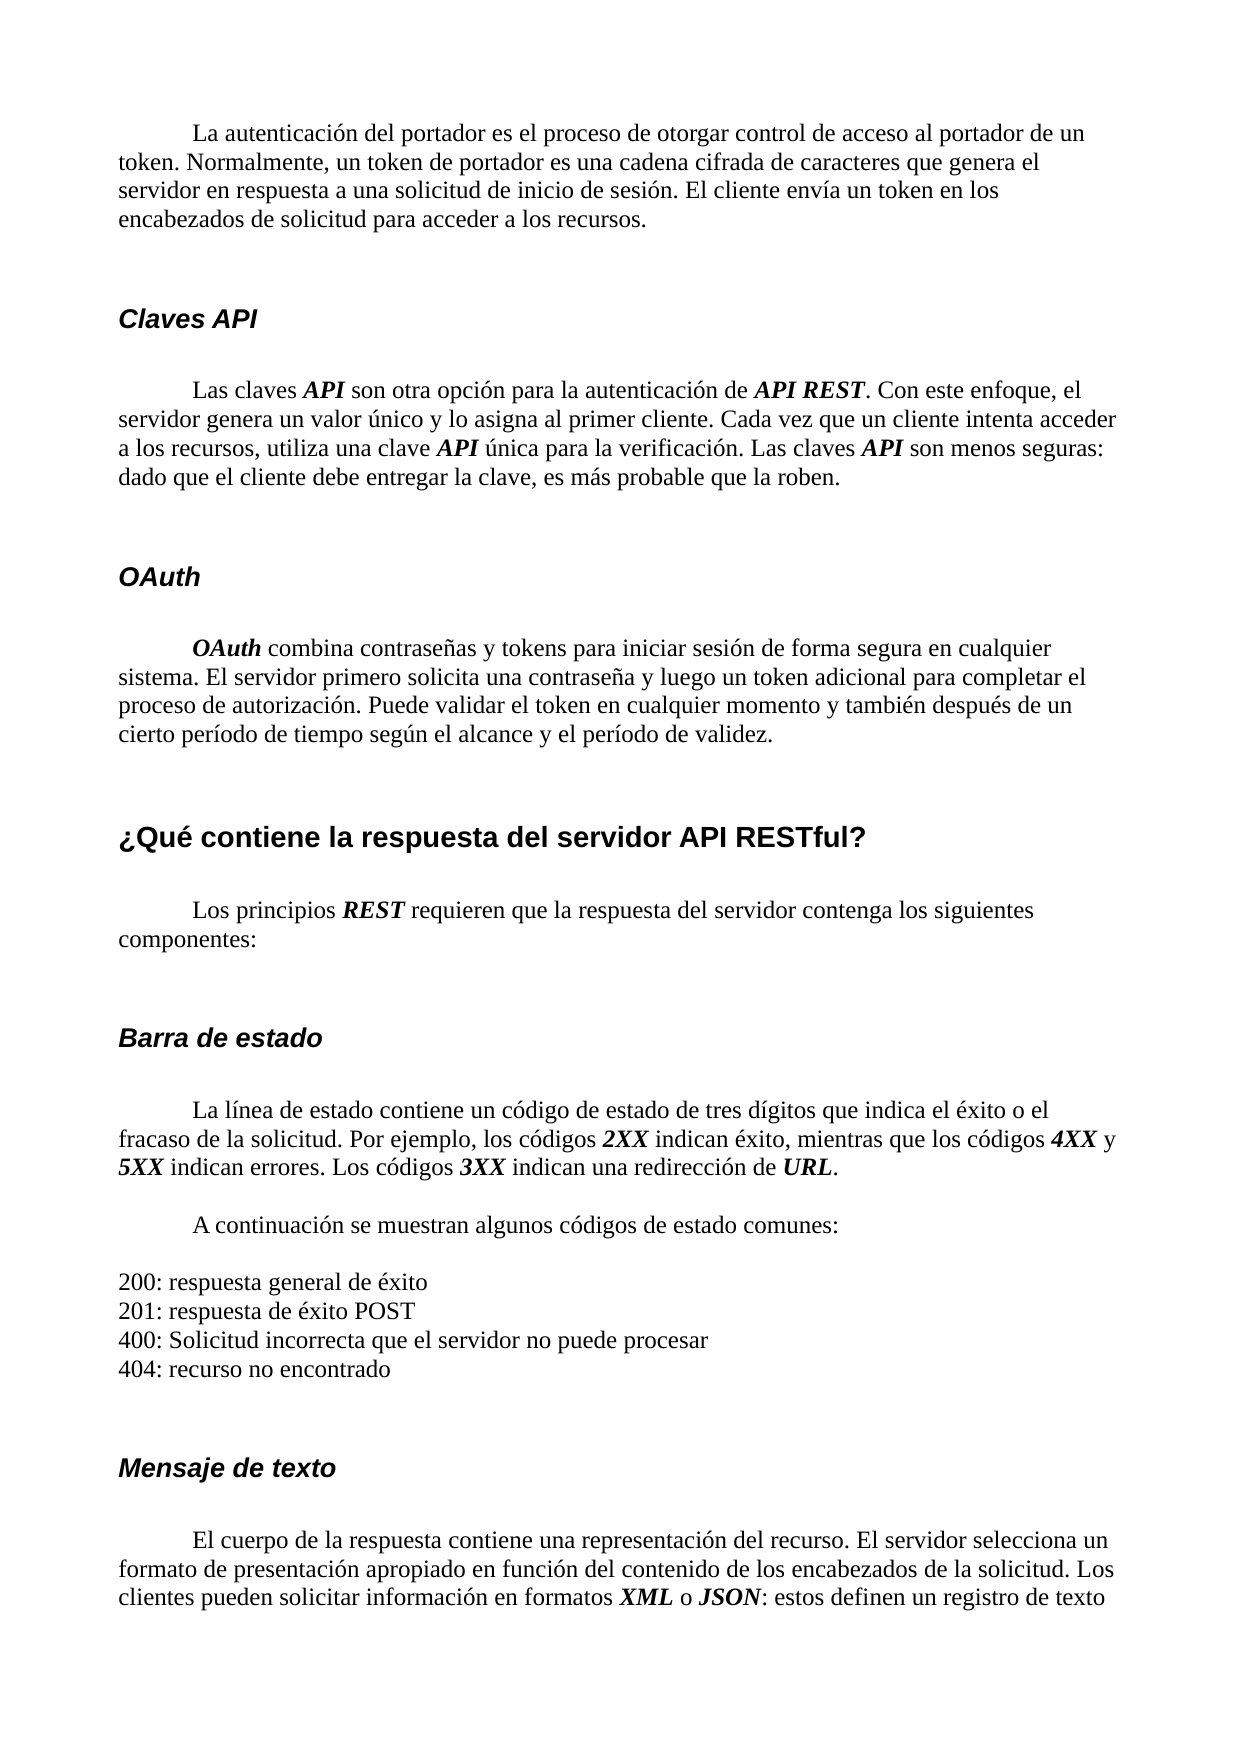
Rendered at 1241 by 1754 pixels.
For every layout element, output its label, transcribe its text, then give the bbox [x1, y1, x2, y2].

text El cuerpo de la respuesta contiene una representación del recurso. El servidor selecciona un formato de presentación apropiado en función del contenido de los encabezados de la solicitud. Los clientes pueden solicitar información en formatos XML o JSON: estos definen un registro de texto [118, 1525, 1122, 1611]
text A continuación se muestran algunos códigos de estado comunes: [118, 1210, 1122, 1239]
subtitle Barra de estado [118, 1022, 1122, 1054]
text 404: recurso no encontrado [118, 1354, 1122, 1382]
text 200: respuesta general de éxito [118, 1267, 1122, 1296]
text 201: respuesta de éxito POST [118, 1296, 1122, 1325]
text La autenticación del portador es el proceso de otorgar control de acceso al portador de un token. Normalmente, un token de portador es una cadena cifrada de caracteres que genera el servidor en respuesta a una solicitud de inicio de sesión. El cliente envía un token en los encabezados de solicitud para acceder a los recursos. [118, 118, 1122, 233]
subtitle ¿Qué contiene la respuesta del servidor API RESTful? [118, 820, 1122, 854]
subtitle Claves API [118, 303, 1122, 334]
text Los principios REST requieren que la respuesta del servidor contenga los siguientes componentes: [118, 895, 1122, 952]
text 400: Solicitud incorrecta que el servidor no puede procesar [118, 1325, 1122, 1354]
text Las claves API son otra opción para la autenticación de API REST. Con este enfoque, el servidor genera un valor único y lo asigna al primer cliente. Cada vez que un cliente intenta acceder a los recursos, utiliza una clave API única para la verificación. Las claves API son menos seguras: dado que el cliente debe entregar la clave, es más probable que la roben. [118, 376, 1122, 491]
subtitle Mensaje de texto [118, 1452, 1122, 1484]
text OAuth combina contraseñas y tokens para iniciar sesión de forma segura en cualquier sistema. El servidor primero solicita una contraseña y luego un token adicional para completar el proceso de autorización. Puede validar el token en cualquier momento y también después de un cierto período de tiempo según el alcance y el período de validez. [118, 633, 1122, 748]
subtitle OAuth [118, 561, 1122, 592]
text La línea de estado contiene un código de estado de tres dígitos que indica el éxito o el fracaso de la solicitud. Por ejemplo, los códigos 2XX indican éxito, mientras que los códigos 4XX y 5XX indican errores. Los códigos 3XX indican una redirección de URL. [118, 1095, 1122, 1181]
